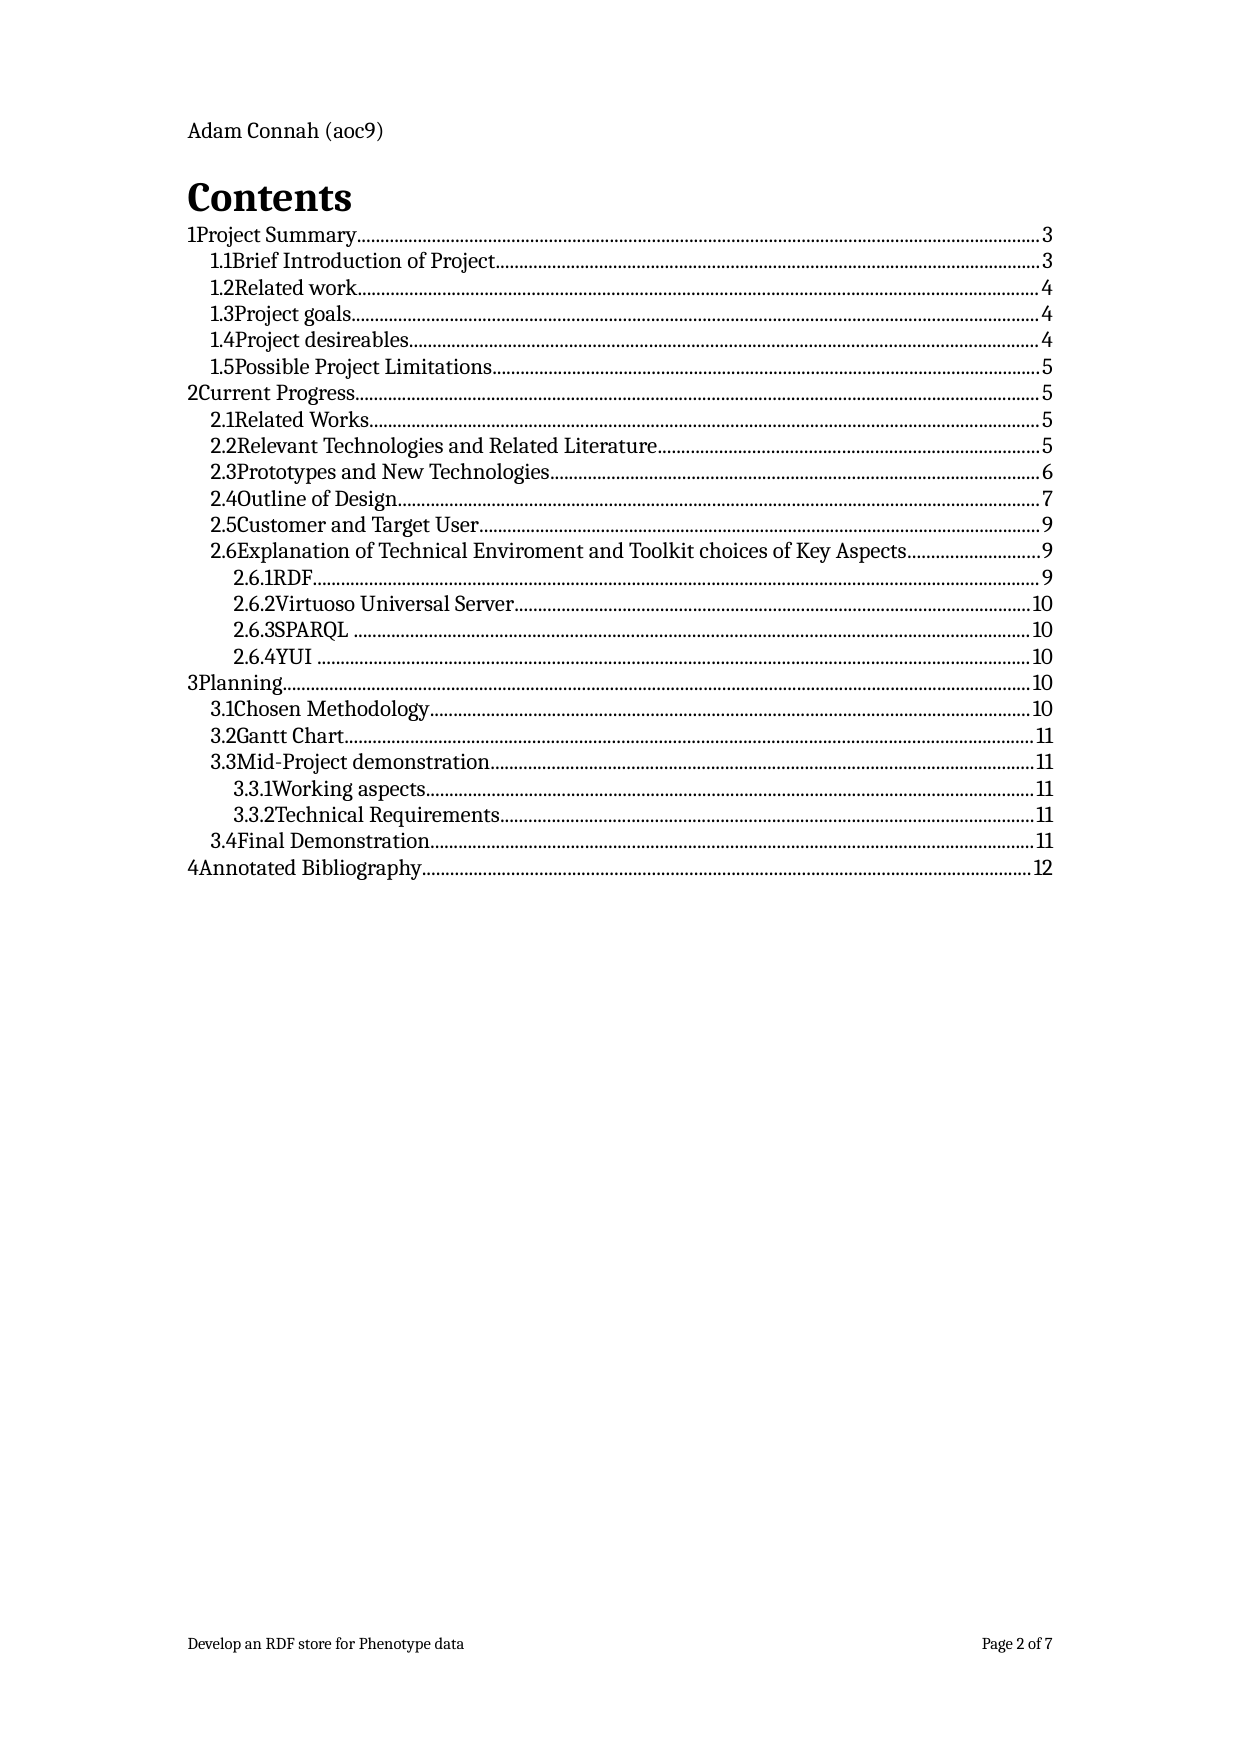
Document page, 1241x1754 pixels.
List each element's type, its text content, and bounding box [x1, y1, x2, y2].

text 2.3Prototypes and New Technologies 6 [210, 459, 1053, 485]
text 2.6Explanation of Technical Enviroment and Toolkit choices of Key Aspects 9 [210, 538, 1053, 564]
text 1.5Possible Project Limitations 5 [210, 354, 1053, 380]
text 3.3.2Technical Requirements 11 [233, 802, 1053, 828]
text 2.2Relevant Technologies and Related Literature 5 [210, 433, 1053, 459]
text 2.5Customer and Target User 9 [210, 512, 1053, 538]
text 3.3Mid-Project demonstration 11 [210, 749, 1053, 775]
text 3Planning 10 [187, 670, 1053, 696]
text 1Project Summary 3 [187, 222, 1053, 248]
text 2.6.1RDF 9 [233, 564, 1053, 591]
text 2.6.3SPARQL 10 [233, 617, 1053, 643]
text 3.1Chosen Methodology 10 [210, 696, 1053, 723]
text 2.4Outline of Design 7 [210, 485, 1053, 512]
text 1.1Brief Introduction of Project 3 [210, 248, 1053, 274]
text 2.1Related Works 5 [210, 406, 1053, 433]
text 3.2Gantt Chart 11 [210, 723, 1053, 749]
text 3.4Final Demonstration 11 [210, 828, 1053, 854]
text Contents [187, 174, 1053, 222]
text 4Annotated Bibliography 12 [187, 854, 1053, 881]
text 2Current Progress 5 [187, 380, 1053, 406]
text 3.3.1Working aspects 11 [233, 775, 1053, 802]
text 1.3Project goals 4 [210, 301, 1053, 327]
text 1.4Project desireables 4 [210, 327, 1053, 354]
text 2.6.4YUI 10 [233, 643, 1053, 670]
text 1.2Related work 4 [210, 274, 1053, 301]
text 2.6.2Virtuoso Universal Server 10 [233, 591, 1053, 617]
